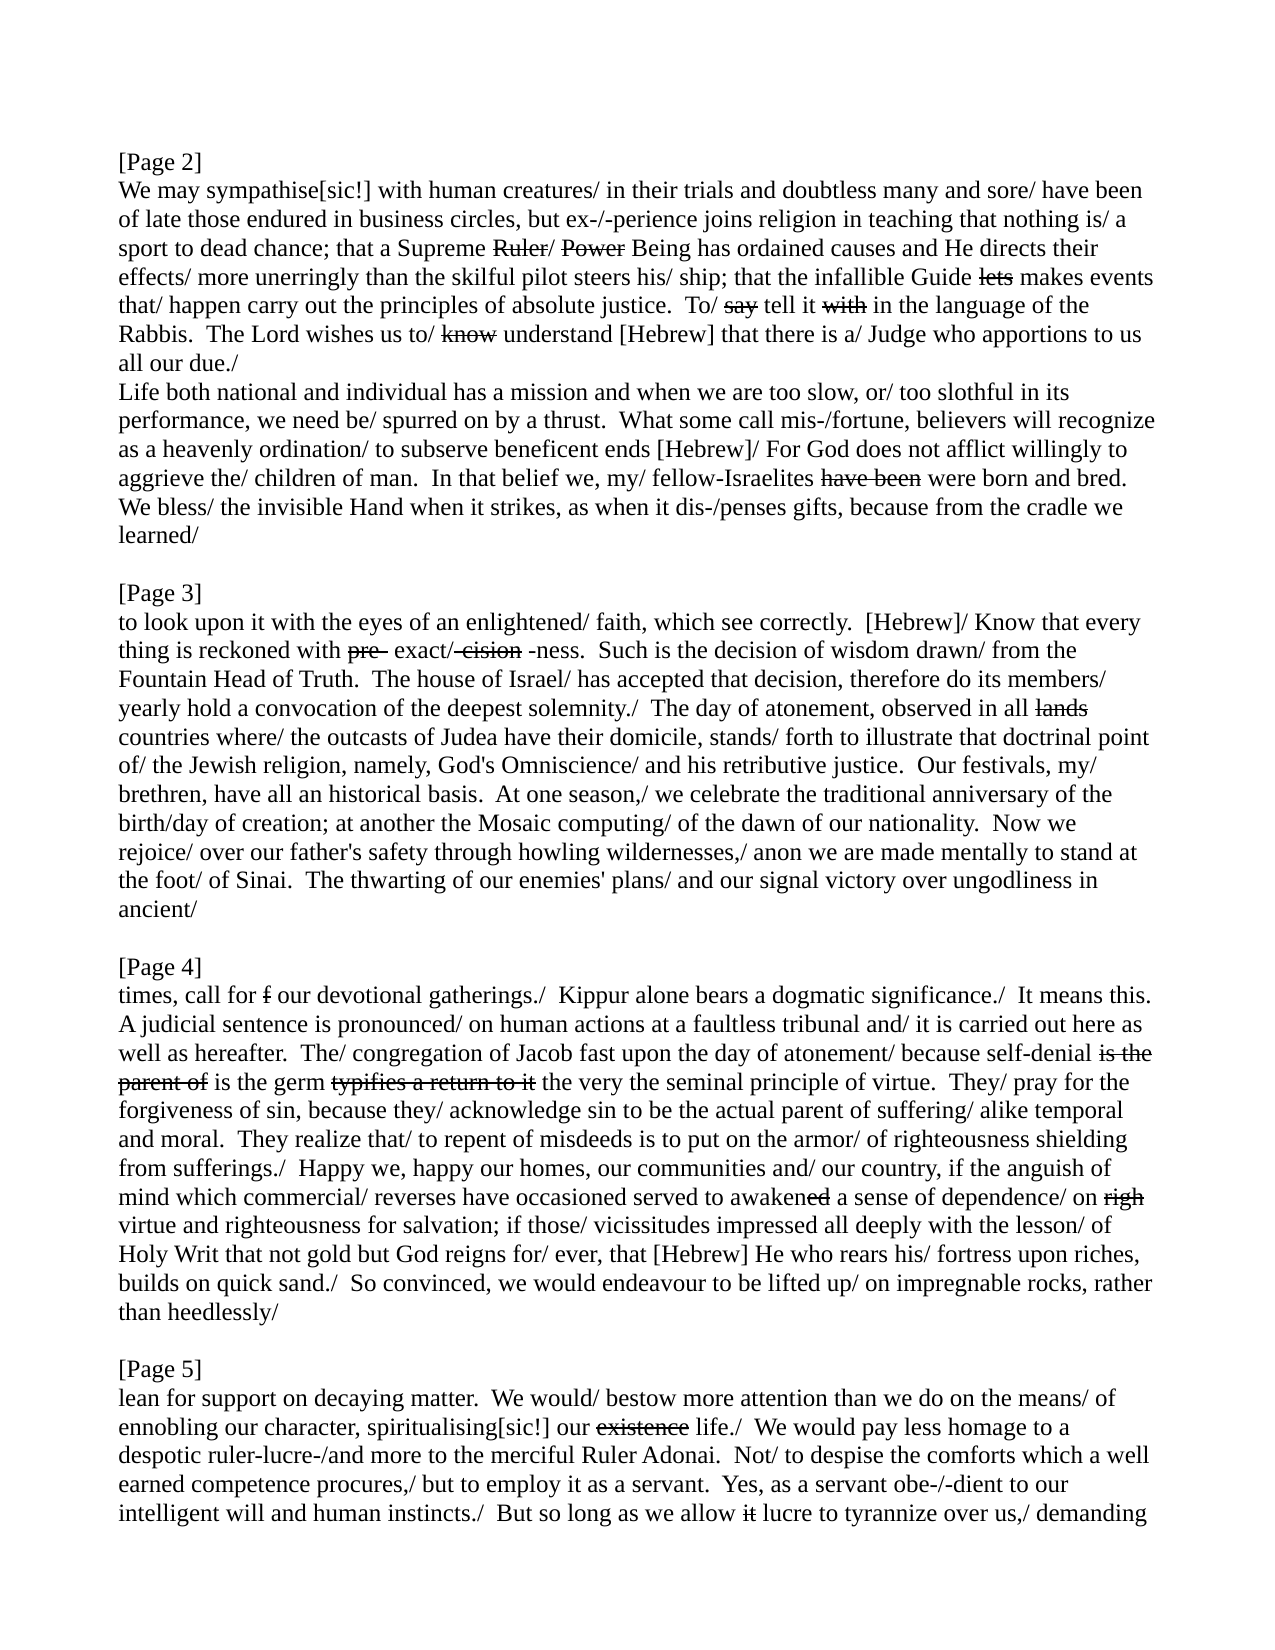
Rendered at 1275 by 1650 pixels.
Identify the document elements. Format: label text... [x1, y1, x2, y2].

text lean for support on decaying matter. We would/ bestow more attention than we do on the means/ of ennobling our character, spiritualising[sic!] our existence life./ We would pay less homage to a despotic ruler-lucre-/and more to the merciful Ruler Adonai. Not/ to despise the comforts which a well earned competence procures,/ but to employ it as a servant. Yes, as a servant obe-/-dient to our intelligent will and human instincts./ But so long as we allow it lucre to tyrannize over us,/ demanding [118, 1383, 1157, 1527]
text to look upon it with the eyes of an enlightened/ faith, which see correctly. [Hebrew]/ Know that every thing is reckoned with pre- exact/-cision -ness. Such is the decision of wisdom drawn/ from the Fountain Head of Truth. The house of Israel/ has accepted that decision, therefore do its members/ yearly hold a convocation of the deepest solemnity./ The day of atonement, observed in all lands countries where/ the outcasts of Judea have their domicile, stands/ forth to illustrate that doctrinal point of/ the Jewish religion, namely, God's Omniscience/ and his retributive justice. Our festivals, my/ brethren, have all an historical basis. At one season,/ we celebrate the traditional anniversary of the birth/day of creation; at another the Mosaic computing/ of the dawn of our nationality. Now we rejoice/ over our father's safety through howling wildernesses,/ anon we are made mentally to stand at the foot/ of Sinai. The thwarting of our enemies' plans/ and our signal victory over ungodliness in ancient/ [118, 607, 1157, 923]
text times, call for f our devotional gatherings./ Kippur alone bears a dogmatic significance./ It means this. A judicial sentence is pronounced/ on human actions at a faultless tribunal and/ it is carried out here as well as hereafter. The/ congregation of Jacob fast upon the day of atonement/ because self-denial is the parent of is the germ typifies a return to it the very the seminal principle of virtue. They/ pray for the forgiveness of sin, because they/ acknowledge sin to be the actual parent of suffering/ alike temporal and moral. They realize that/ to repent of misdeeds is to put on the armor/ of righteousness shielding from sufferings./ Happy we, happy our homes, our communities and/ our country, if the anguish of mind which commercial/ reverses have occasioned served to awakened a sense of dependence/ on righ virtue and righteousness for salvation; if those/ vicissitudes impressed all deeply with the lesson/ of Holy Writ that not gold but God reigns for/ ever, that [Hebrew] He who rears his/ fortress upon riches, builds on quick sand./ So convinced, we would endeavour to be lifted up/ on impregnable rocks, rather than heedlessly/ [118, 981, 1157, 1326]
text [Page 3] [118, 578, 1157, 607]
text Life both national and individual has a mission and when we are too slow, or/ too slothful in its performance, we need be/ spurred on by a thrust. What some call mis-/fortune, believers will recognize as a heavenly ordination/ to subserve beneficent ends [Hebrew]/ For God does not afflict willingly to aggrieve the/ children of man. In that belief we, my/ fellow-Israelites have been were born and bred. We bless/ the invisible Hand when it strikes, as when it dis-/penses gifts, because from the cradle we learned/ [118, 377, 1157, 549]
text [Page 4] [118, 952, 1157, 981]
text We may sympathise[sic!] with human creatures/ in their trials and doubtless many and sore/ have been of late those endured in business circles, but ex-/-perience joins religion in teaching that nothing is/ a sport to dead chance; that a Supreme Ruler/ Power Being has ordained causes and He directs their effects/ more unerringly than the skilful pilot steers his/ ship; that the infallible Guide lets makes events that/ happen carry out the principles of absolute justice. To/ say tell it with in the language of the Rabbis. The Lord wishes us to/ know understand [Hebrew] that there is a/ Judge who apportions to us all our due./ [118, 176, 1157, 377]
text [Page 5] [118, 1354, 1157, 1383]
text [Page 2] [118, 147, 1157, 176]
